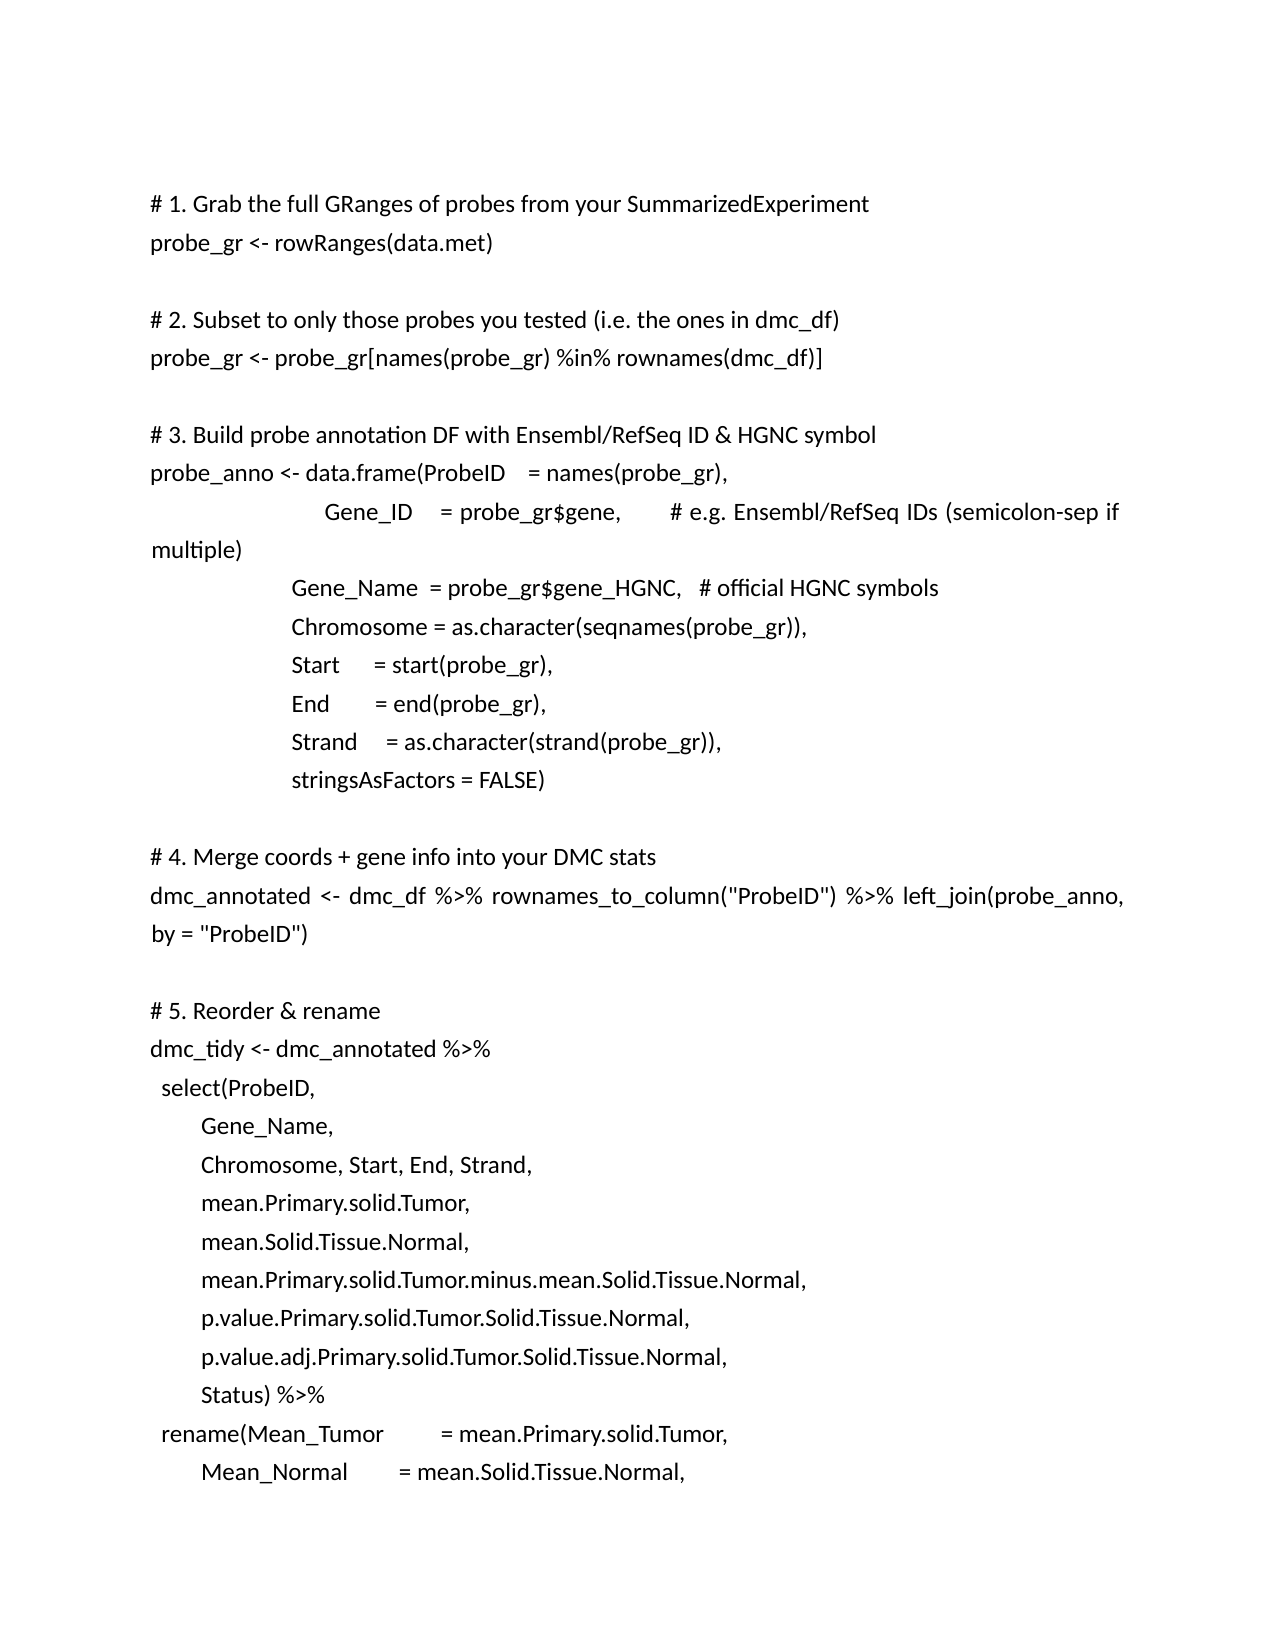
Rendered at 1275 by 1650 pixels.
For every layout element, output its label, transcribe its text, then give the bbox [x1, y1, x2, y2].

text Gene_Name = probe_gr$gene_HGNC, # official HGNC symbols [150, 572, 1125, 603]
text Start = start(probe_gr), [150, 649, 1125, 680]
text probe_anno <- data.frame(ProbeID = names(probe_gr), [150, 457, 1125, 488]
text p.value.Primary.solid.Tumor.Solid.Tissue.Normal, [150, 1302, 1125, 1333]
text dmc_annotated <- dmc_df %>% rownames_to_column("ProbeID") %>% left_join(probe_anno, by = "ProbeID") [150, 880, 1125, 949]
text # 4. Merge coords + gene info into your DMC stats [150, 842, 1125, 872]
text mean.Primary.solid.Tumor.minus.mean.Solid.Tissue.Normal, [150, 1264, 1125, 1294]
text select(ProbeID, [150, 1072, 1125, 1102]
text Strand = as.character(strand(probe_gr)), [150, 726, 1125, 757]
text Status) %>% [150, 1379, 1125, 1410]
text probe_gr <- rowRanges(data.met) [150, 227, 1125, 257]
text # 1. Grab the full GRanges of probes from your SummarizedExperiment [150, 188, 1125, 219]
text probe_gr <- probe_gr[names(probe_gr) %in% rownames(dmc_df)] [150, 342, 1125, 373]
text mean.Solid.Tissue.Normal, [150, 1226, 1125, 1256]
text p.value.adj.Primary.solid.Tumor.Solid.Tissue.Normal, [150, 1341, 1125, 1371]
text # 3. Build probe annotation DF with Ensembl/RefSeq ID & HGNC symbol [150, 419, 1125, 449]
text mean.Primary.solid.Tumor, [150, 1187, 1125, 1218]
text Gene_Name, [150, 1110, 1125, 1141]
text Gene_ID = probe_gr$gene, # e.g. Ensembl/RefSeq IDs (semicolon-sep if multiple) [150, 496, 1125, 564]
text rename(Mean_Tumor = mean.Primary.solid.Tumor, [150, 1418, 1125, 1448]
text dmc_tidy <- dmc_annotated %>% [150, 1033, 1125, 1064]
text Chromosome = as.character(seqnames(probe_gr)), [150, 611, 1125, 641]
text Mean_Normal = mean.Solid.Tissue.Normal, [150, 1456, 1125, 1487]
text # 2. Subset to only those probes you tested (i.e. the ones in dmc_df) [150, 304, 1125, 334]
text # 5. Reorder & rename [150, 995, 1125, 1026]
text stringsAsFactors = FALSE) [150, 765, 1125, 795]
text End = end(probe_gr), [150, 688, 1125, 718]
text Chromosome, Start, End, Strand, [150, 1149, 1125, 1179]
